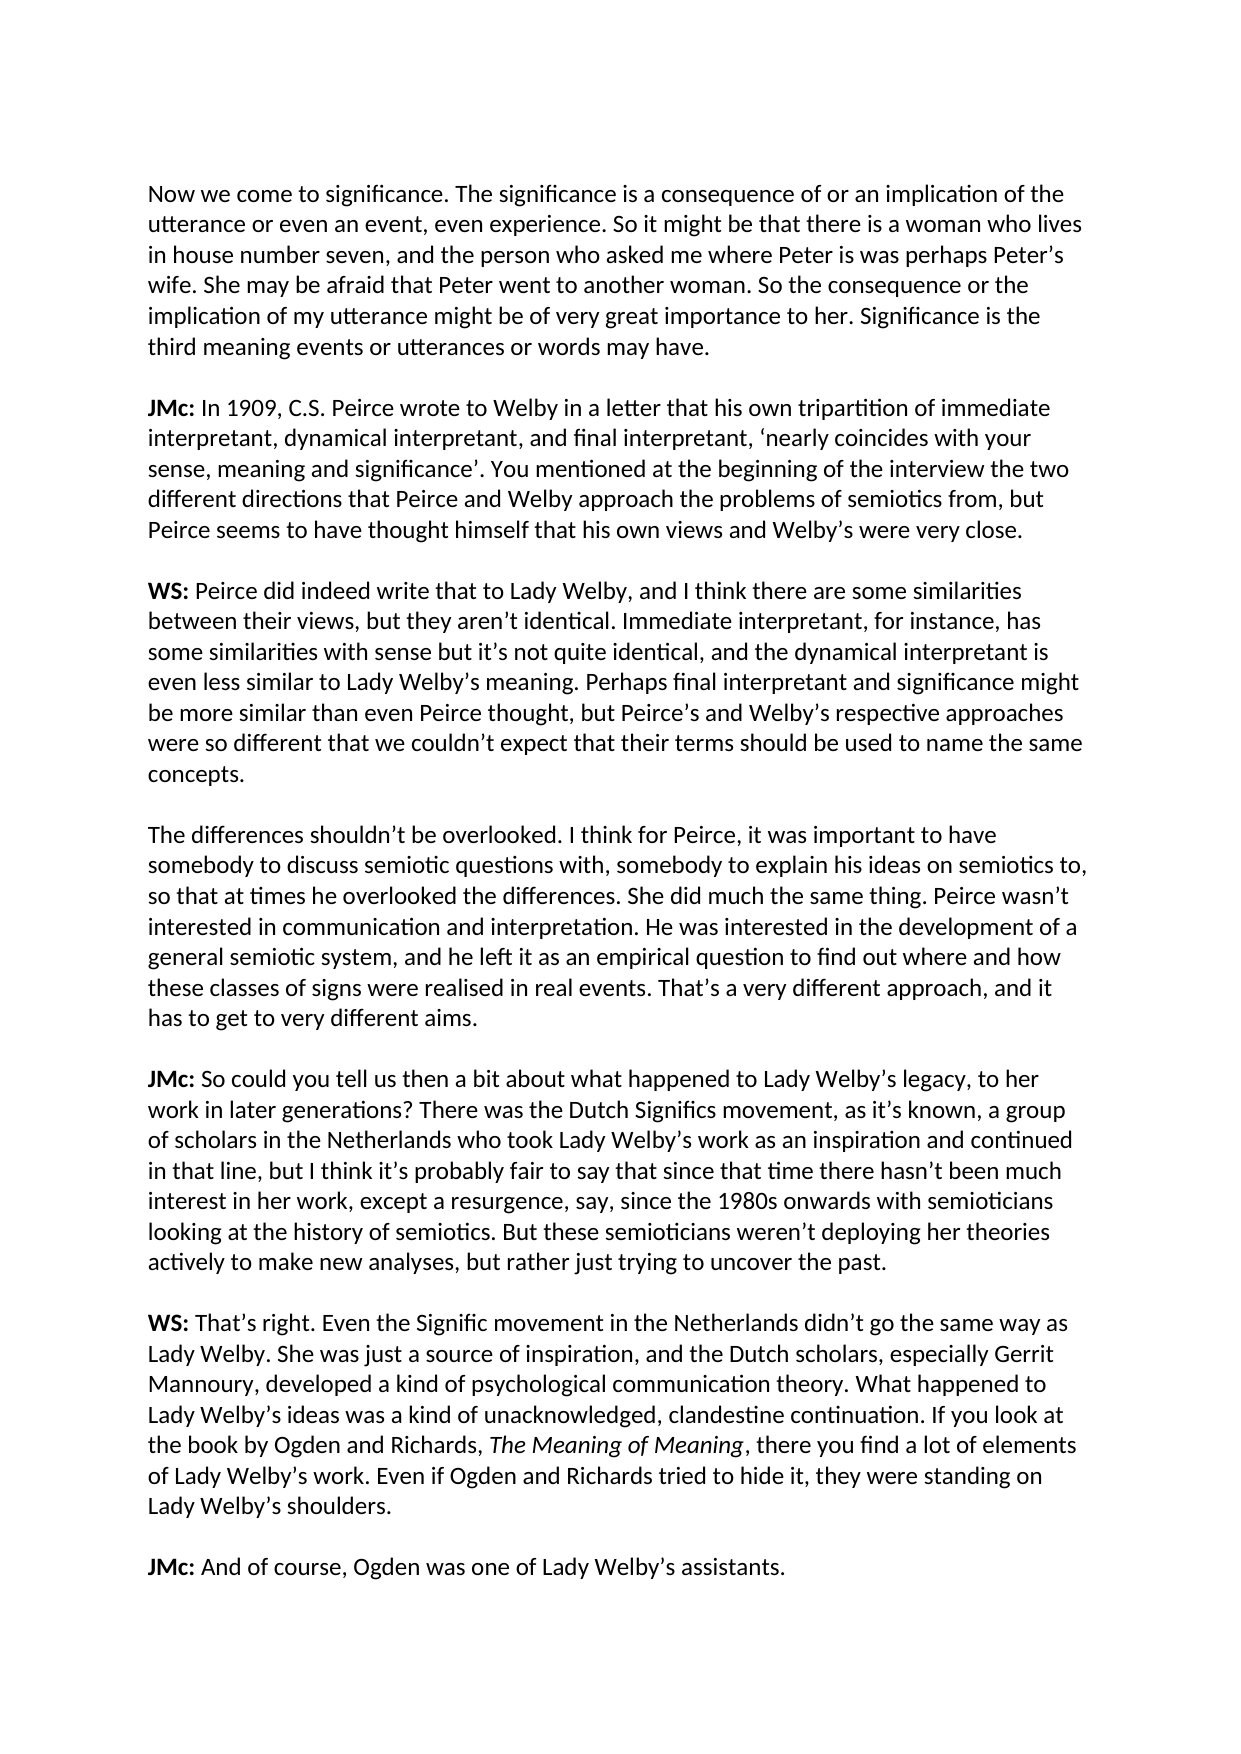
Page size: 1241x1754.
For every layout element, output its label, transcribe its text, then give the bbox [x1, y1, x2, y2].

text JMc: In 1909, C.S. Peirce wrote to Welby in a letter that his own tripartition of immediate interpretant, dynamical interpretant, and final interpretant, ‘nearly coincides with your sense, meaning and significance’. You mentioned at the beginning of the interview the two different directions that Peirce and Welby approach the problems of semiotics from, but Peirce seems to have thought himself that his own views and Welby’s were very close. [148, 392, 1093, 544]
text WS: Peirce did indeed write that to Lady Welby, and I think there are some similarities between their views, but they aren’t identical. Immediate interpretant, for instance, has some similarities with sense but it’s not quite identical, and the dynamical interpretant is even less similar to Lady Welby’s meaning. Perhaps final interpretant and significance might be more similar than even Peirce thought, but Peirce’s and Welby’s respective approaches were so different that we couldn’t expect that their terms should be used to name the same concepts. [148, 575, 1093, 788]
text JMc: So could you tell us then a bit about what happened to Lady Welby’s legacy, to her work in later generations? There was the Dutch Significs movement, as it’s known, a group of scholars in the Netherlands who took Lady Welby’s work as an inspiration and continued in that line, but I think it’s probably fair to say that since that time there hasn’t been much interest in her work, except a resurgence, say, since the 1980s onwards with semioticians looking at the history of semiotics. But these semioticians weren’t deploying her theories actively to make new analyses, but rather just trying to uncover the past. [148, 1063, 1093, 1277]
text Now we come to significance. The significance is a consequence of or an implication of the utterance or even an event, even experience. So it might be that there is a woman who lives in house number seven, and the person who asked me where Peter is was perhaps Peter’s wife. She may be afraid that Peter went to another woman. So the consequence or the implication of my utterance might be of very great importance to her. Significance is the third meaning events or utterances or words may have. [148, 178, 1093, 361]
text JMc: And of course, Ogden was one of Lady Welby’s assistants. [148, 1552, 1093, 1582]
text WS: That’s right. Even the Signific movement in the Netherlands didn’t go the same way as Lady Welby. She was just a source of inspiration, and the Dutch scholars, especially Gerrit Mannoury, developed a kind of psychological communication theory. What happened to Lady Welby’s ideas was a kind of unacknowledged, clandestine continuation. If you look at the book by Ogden and Richards, The Meaning of Meaning, there you find a lot of elements of Lady Welby’s work. Even if Ogden and Richards tried to hide it, they were standing on Lady Welby’s shoulders. [148, 1307, 1093, 1521]
text The differences shouldn’t be overlooked. I think for Peirce, it was important to have somebody to discuss semiotic questions with, somebody to explain his ideas on semiotics to, so that at times he overlooked the differences. She did much the same thing. Peirce wasn’t interested in communication and interpretation. He was interested in the development of a general semiotic system, and he left it as an empirical question to find out where and how these classes of signs were realised in real events. That’s a very different approach, and it has to get to very different aims. [148, 819, 1093, 1033]
